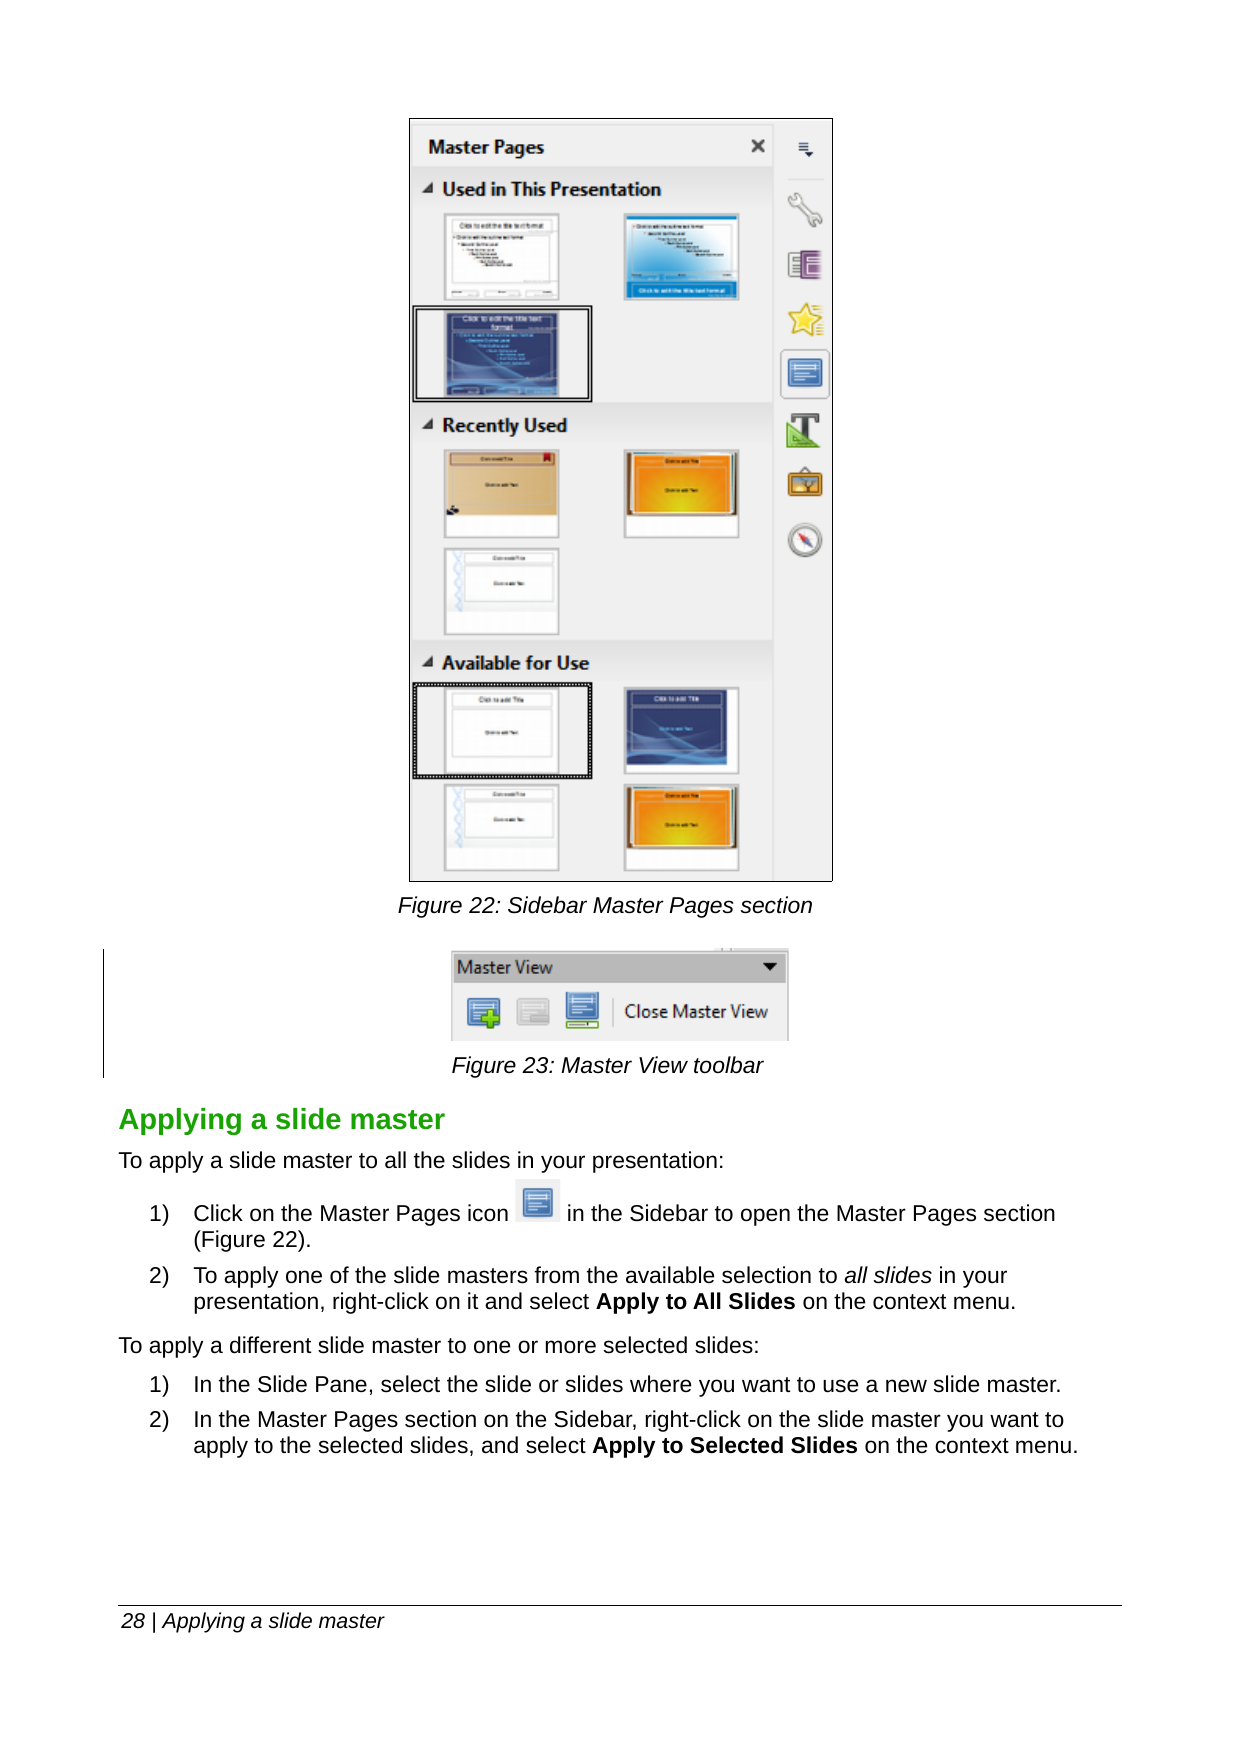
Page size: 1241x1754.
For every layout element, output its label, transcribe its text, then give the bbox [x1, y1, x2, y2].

list To apply a slide master to all the slides in your presentation: [118, 1147, 1122, 1173]
subtitle Applying a slide master [118, 1102, 1122, 1135]
list To apply a different slide master to one or more selected slides: [118, 1332, 1122, 1358]
list To apply one of the slide masters from the available selection to all slides in your presentation, right-click on it and select Apply to All Slides on the context menu. [169, 1262, 1122, 1314]
picture [451, 948, 789, 1041]
list Click on the Master Pages icon in the Sidebar to open the Master Pages section (Figure 22). [169, 1179, 1122, 1253]
list In the Master Pages section on the Sidebar, right-click on the slide master you want to apply to the selected slides, and select Apply to Selected Slides on the context menu. [169, 1406, 1122, 1459]
picture [410, 119, 832, 881]
text Figure 23: Master View toolbar [451, 1052, 789, 1078]
list In the Slide Pane, select the slide or slides where you want to use a new slide master. [169, 1371, 1122, 1397]
text Figure 22: Sidebar Master Pages section [398, 892, 843, 919]
